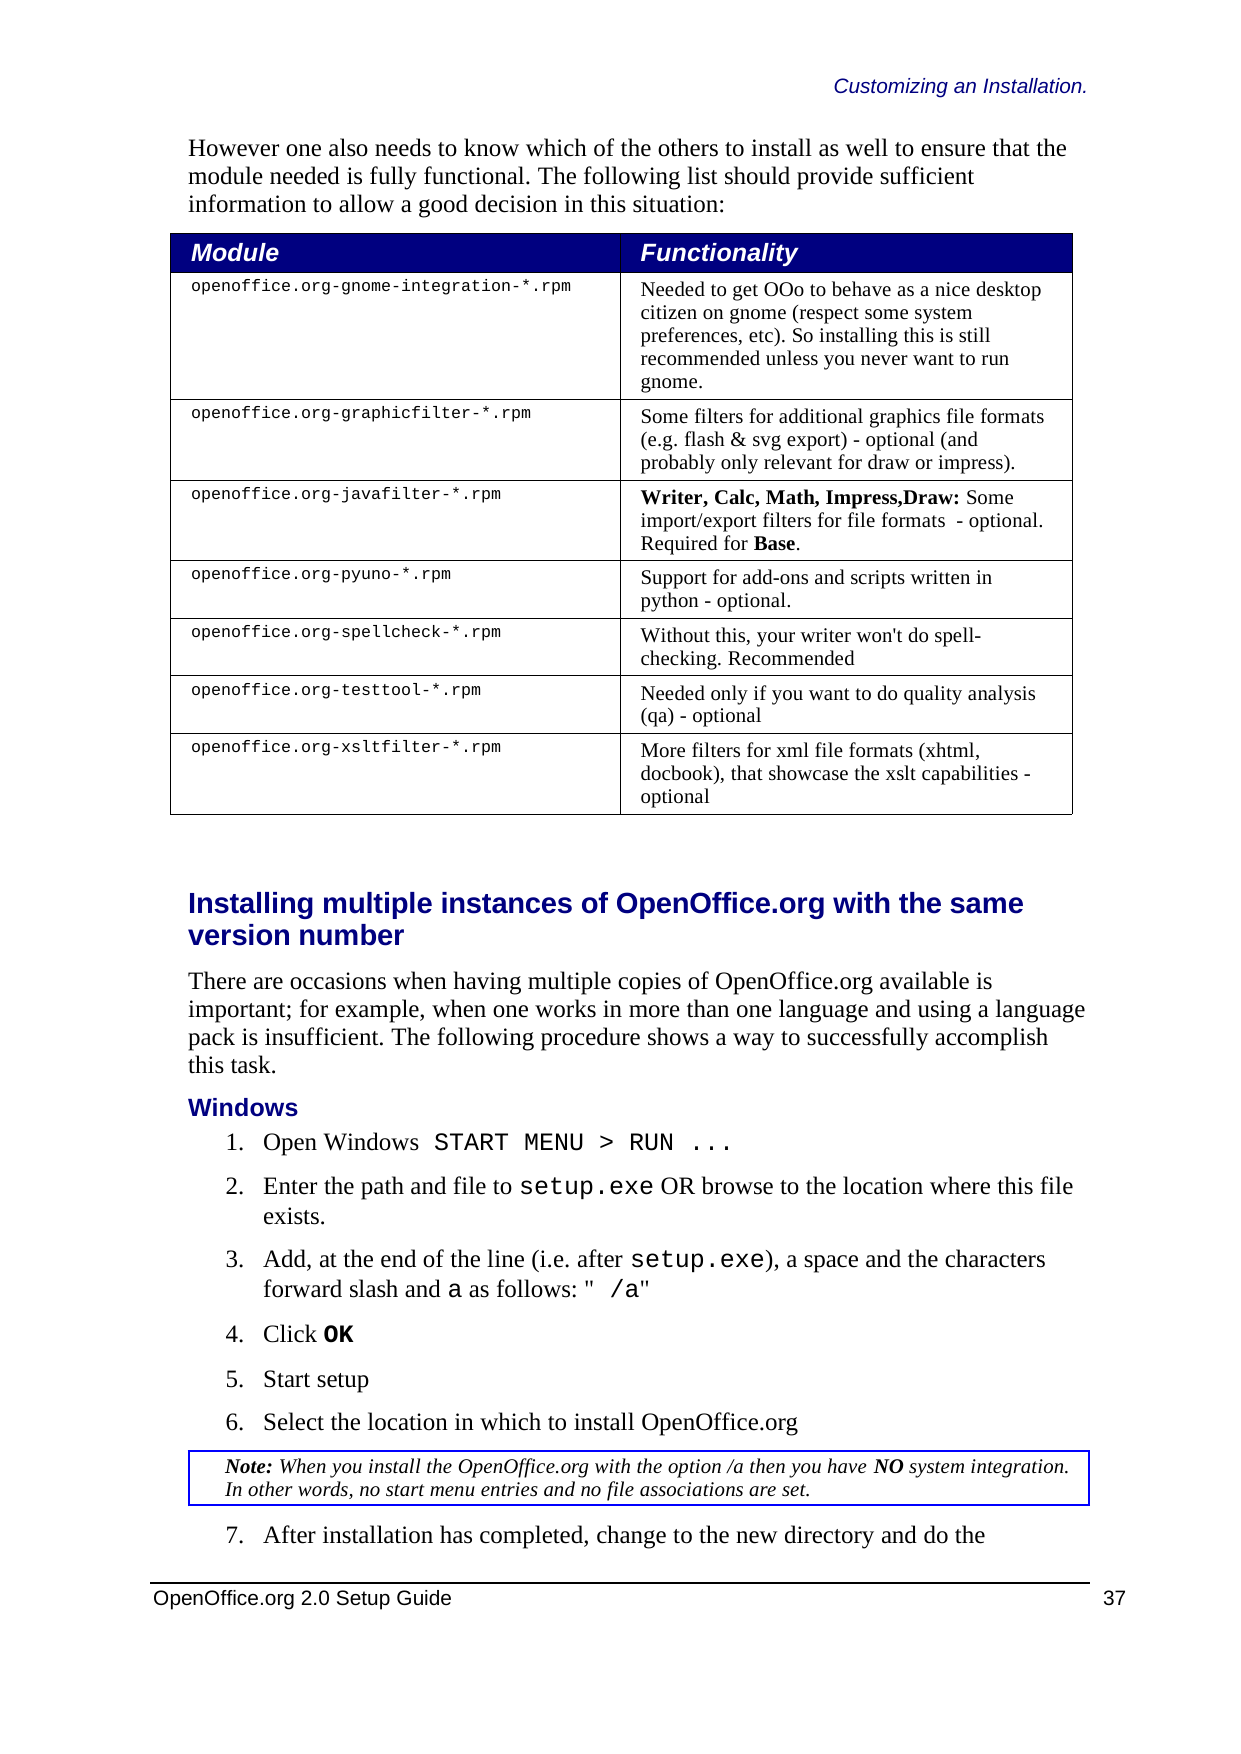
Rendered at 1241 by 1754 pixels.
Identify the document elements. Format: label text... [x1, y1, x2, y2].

list Open Windows START MENU > RUN ... [225, 1127, 1090, 1157]
table_cell openoffice.org-javafilter-*.rpm [171, 481, 620, 560]
list Click OK [225, 1320, 1090, 1350]
table_cell openoffice.org-xsltfilter-*.rpm [171, 734, 620, 814]
list Note: When you install the OpenOffice.org with the option /a then you have NO system integration. In other words, no start menu entries and no file associations are set. [190, 1452, 1088, 1504]
subtitle Windows [188, 1093, 1090, 1121]
table_cell Some filters for additional graphics file formats (e.g. flash & svg export) - optional (and probably only relevant for draw or impress). [621, 400, 1072, 480]
subtitle Installing multiple instances of OpenOffice.org with the same version number [188, 887, 1090, 952]
table_cell openoffice.org-spellcheck-*.rpm [171, 619, 620, 675]
list Start setup [225, 1364, 1090, 1393]
table_cell openoffice.org-testtool-*.rpm [171, 676, 620, 733]
table_cell Writer, Calc, Math, Impress,Draw: Some import/export filters for file formats - optional. Required for Base. [621, 481, 1072, 560]
list Enter the path and file to setup.exe OR browse to the location where this file exists. [225, 1172, 1090, 1230]
table_cell More filters for xml file formats (xhtml, docbook), that showcase the xslt capabilities - optional [621, 734, 1072, 814]
table_cell openoffice.org-graphicfilter-*.rpm [171, 400, 620, 480]
table_cell Needed to get OOo to behave as a nice desktop citizen on gnome (respect some system preferences, etc). So installing this is still recommended unless you never want to run gnome. [621, 273, 1072, 399]
list Select the location in which to install OpenOffice.org [225, 1407, 1090, 1435]
text There are occasions when having multiple copies of OpenOffice.org available is important; for example, when one works in more than one language and using a language pack is insufficient. The following procedure shows a way to successfully accomplish this task. [188, 967, 1090, 1079]
table_cell Support for add-ons and scripts written in python - optional. [621, 561, 1072, 618]
table_header Functionality [621, 234, 1072, 272]
list Add, at the end of the line (i.e. after setup.exe), a space and the characters forward slash and a as follows: " /a" [225, 1245, 1090, 1305]
table_header Module [171, 234, 620, 272]
table_cell openoffice.org-pyuno-*.rpm [171, 561, 620, 618]
table_cell openoffice.org-gnome-integration-*.rpm [171, 273, 620, 399]
table_cell Needed only if you want to do quality analysis (qa) - optional [621, 676, 1072, 733]
table_cell Without this, your writer won't do spell-checking. Recommended [621, 619, 1072, 675]
text However one also needs to know which of the others to install as well to ensure that the module needed is fully functional. The following list should provide sufficient information to allow a good decision in this situation: [188, 134, 1090, 218]
